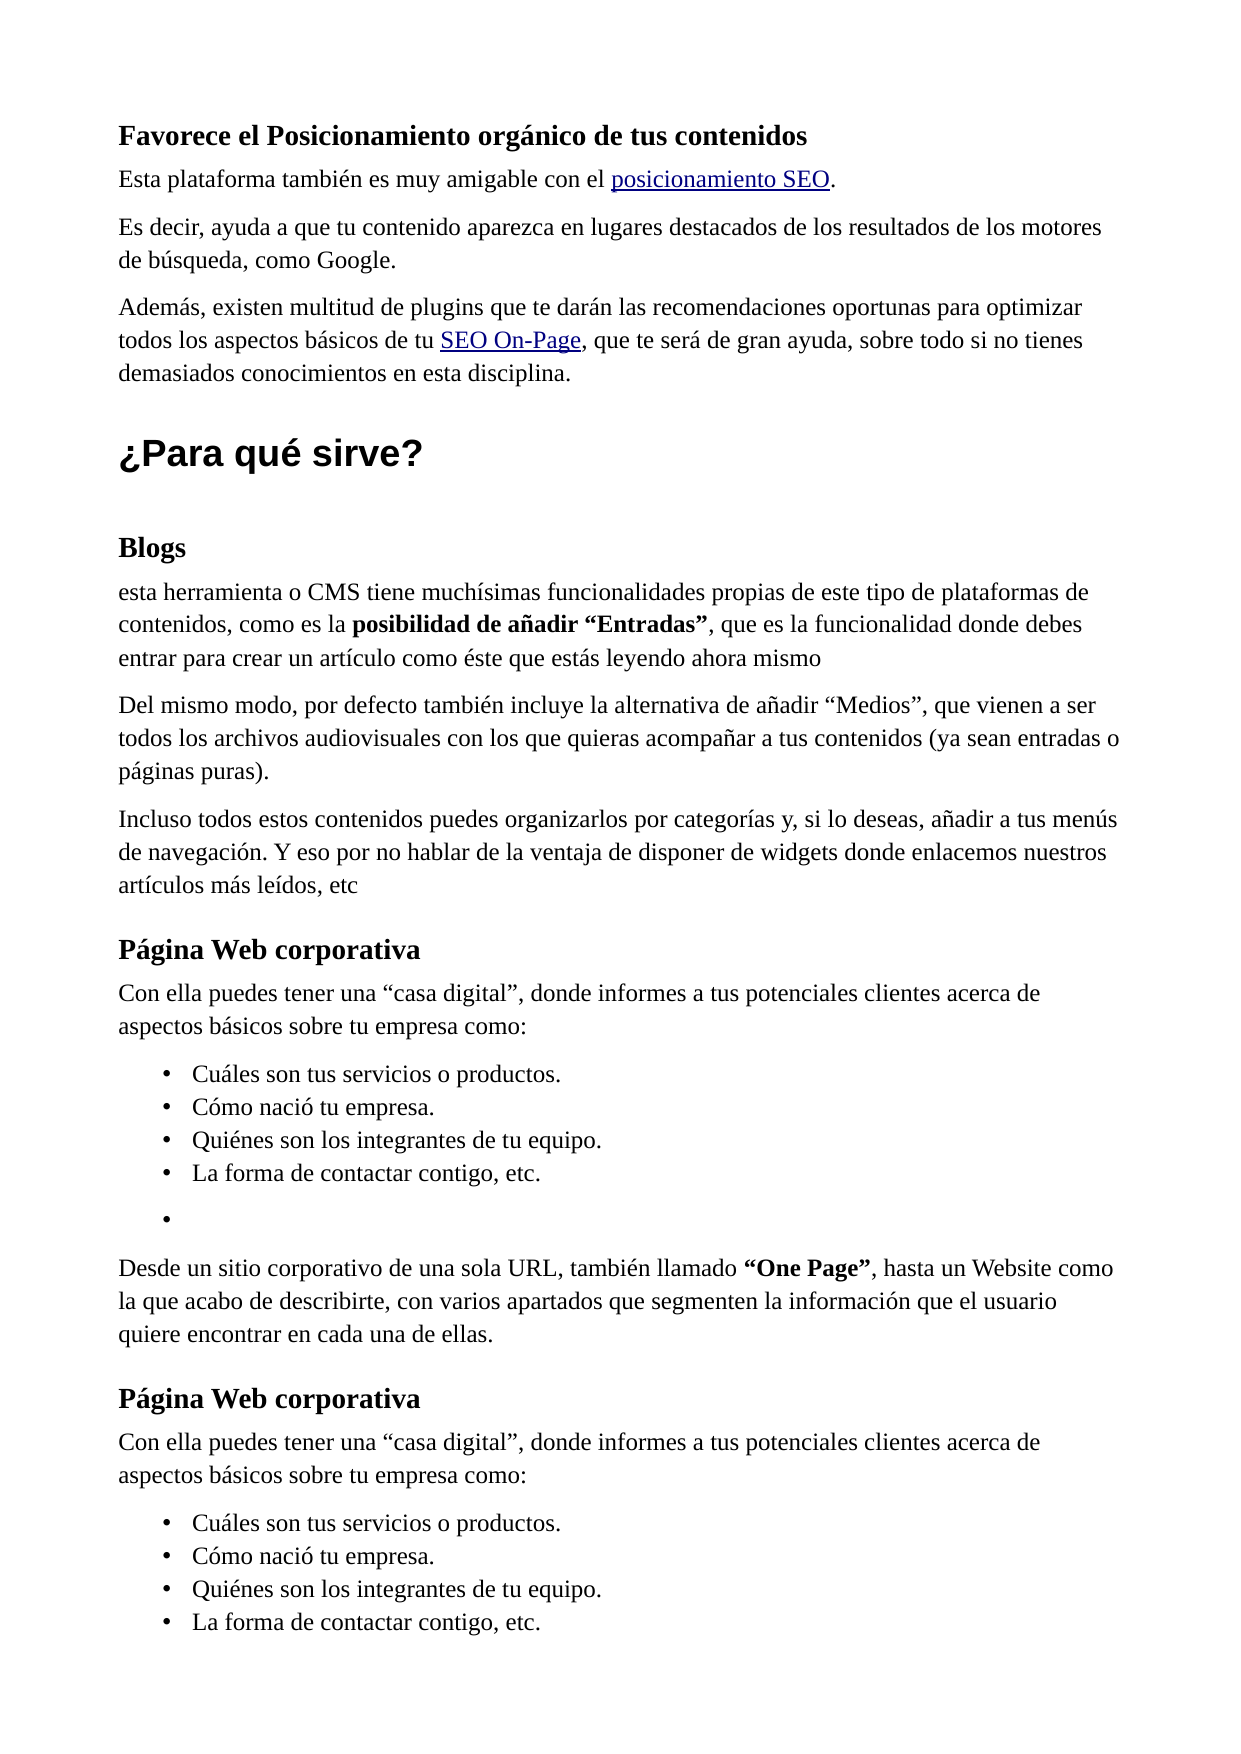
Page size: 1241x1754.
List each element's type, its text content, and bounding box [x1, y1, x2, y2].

subtitle Página Web corporativa [118, 932, 1122, 966]
subtitle ¿Para qué sirve? [118, 431, 1122, 475]
text esta herramienta o CMS tiene muchísimas funcionalidades propias de este tipo de plataformas de contenidos, como es la posibilidad de añadir “Entradas”, que es la funcionalidad donde debes entrar para crear un artículo como éste que estás leyendo ahora mismo [118, 577, 1122, 671]
text Es decir, ayuda a que tu contenido aparezca en lugares destacados de los resultados de los motores de búsqueda, como Google. [118, 212, 1122, 273]
list Quiénes son los integrantes de tu equipo. [162, 1574, 1122, 1603]
text Del mismo modo, por defecto también incluye la alternativa de añadir “Medios”, que vienen a ser todos los archivos audiovisuales con los que quieras acompañar a tus contenidos (ya sean entradas o páginas puras). [118, 690, 1122, 785]
subtitle Favorece el Posicionamiento orgánico de tus contenidos [118, 118, 1122, 152]
text Con ella puedes tener una “casa digital”, donde informes a tus potenciales clientes acerca de aspectos básicos sobre tu empresa como: [118, 978, 1122, 1040]
text Incluso todos estos contenidos puedes organizarlos por categorías y, si lo deseas, añadir a tus menús de navegación. Y eso por no hablar de la ventaja de disponer de widgets donde enlacemos nuestros artículos más leídos, etc [118, 804, 1122, 899]
list Quiénes son los integrantes de tu equipo. [162, 1125, 1122, 1153]
list Cuáles son tus servicios o productos. [162, 1508, 1122, 1537]
list Cómo nació tu empresa. [162, 1541, 1122, 1570]
text Desde un sitio corporativo de una sola URL, también llamado “One Page”, hasta un Website como la que acabo de describirte, con varios apartados que segmenten la información que el usuario quiere encontrar en cada una de ellas. [118, 1253, 1122, 1348]
text Esta plataforma también es muy amigable con el posicionamiento SEO. [118, 164, 1122, 193]
subtitle Página Web corporativa [118, 1381, 1122, 1415]
list Cómo nació tu empresa. [162, 1092, 1122, 1121]
list Cuáles son tus servicios o productos. [162, 1059, 1122, 1087]
list La forma de contactar contigo, etc. [162, 1607, 1122, 1636]
text Con ella puedes tener una “casa digital”, donde informes a tus potenciales clientes acerca de aspectos básicos sobre tu empresa como: [118, 1427, 1122, 1489]
subtitle Blogs [118, 531, 1122, 564]
text Además, existen multitud de plugins que te darán las recomendaciones oportunas para optimizar todos los aspectos básicos de tu SEO On-Page, que te será de gran ayuda, sobre todo si no tienes demasiados conocimientos en esta disciplina. [118, 292, 1122, 387]
list La forma de contactar contigo, etc. [162, 1158, 1122, 1187]
